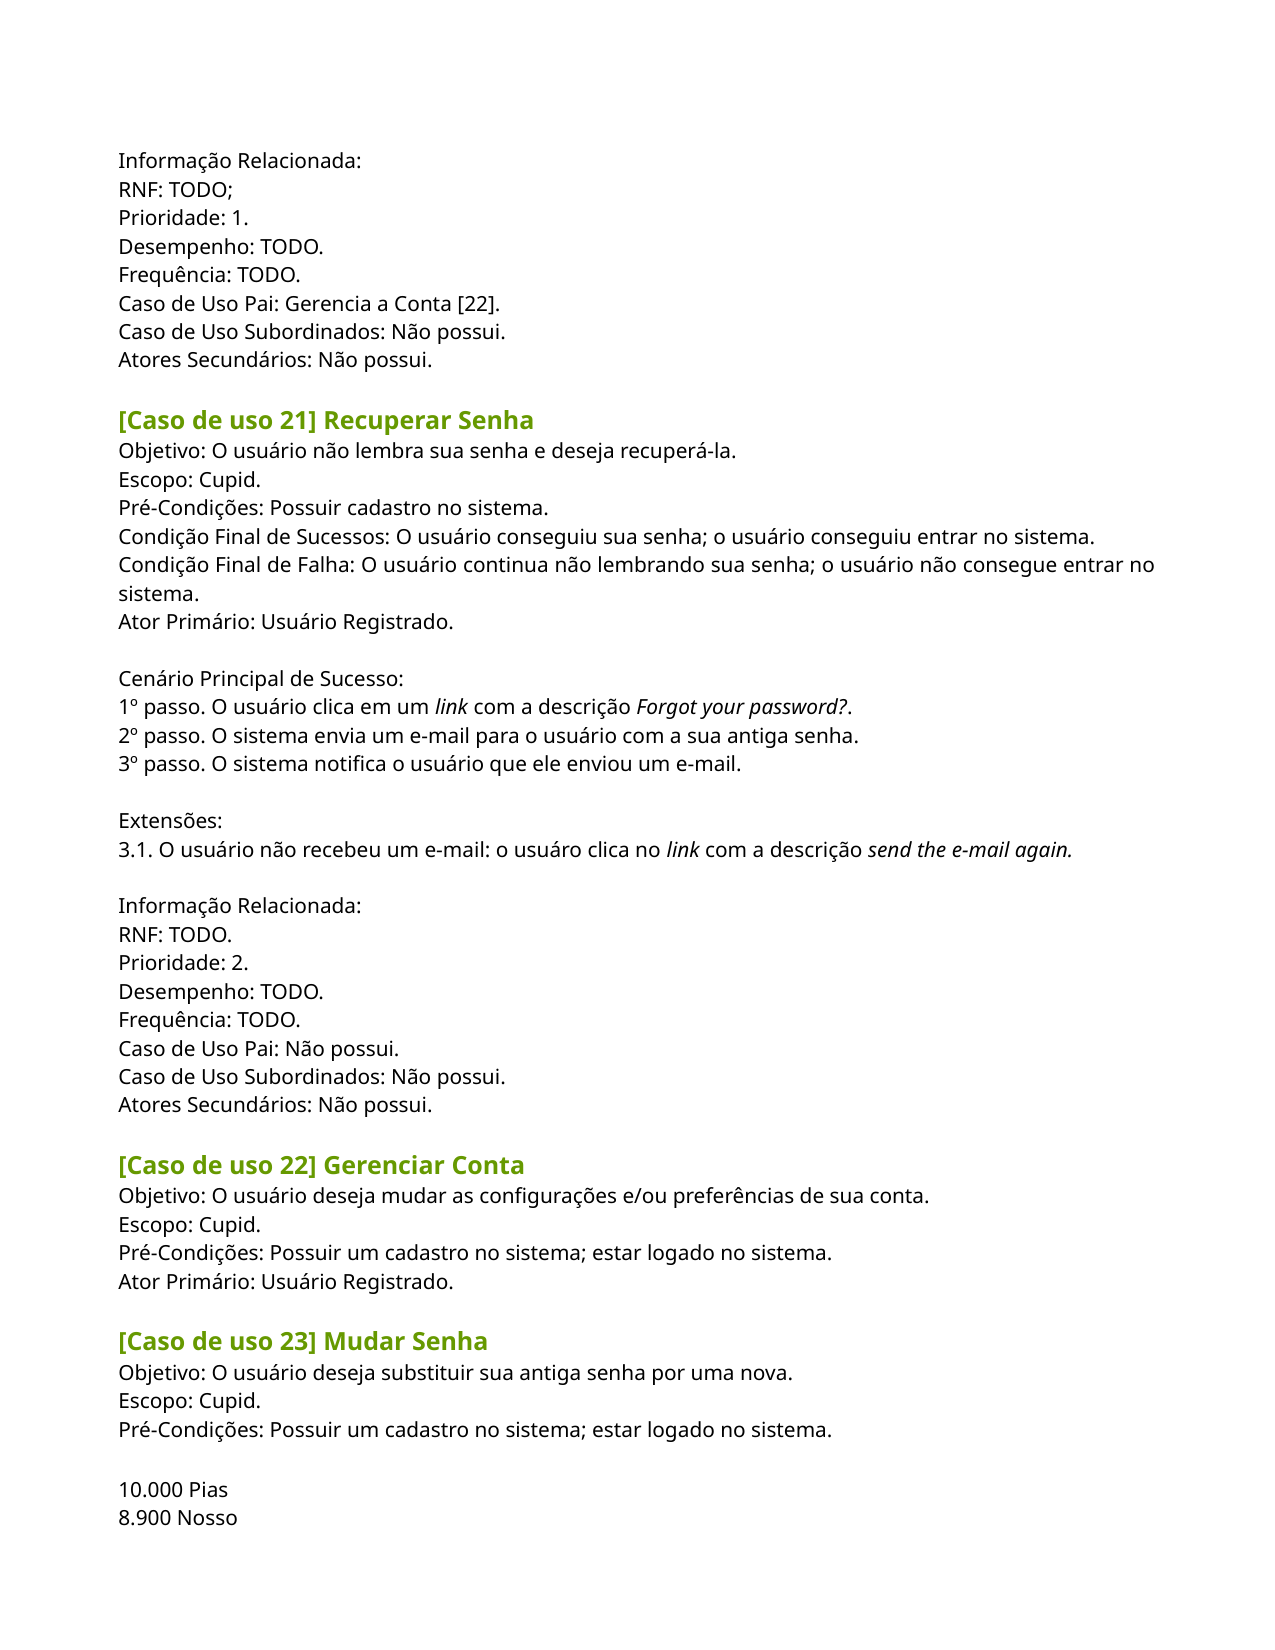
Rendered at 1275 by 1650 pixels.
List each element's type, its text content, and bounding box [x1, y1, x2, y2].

text Caso de Uso Pai: Não possui. [118, 1034, 1157, 1062]
text Escopo: Cupid. [118, 465, 1157, 493]
text [Caso de uso 23] Mudar Senha [118, 1324, 1157, 1358]
text Condição Final de Sucessos: O usuário conseguiu sua senha; o usuário conseguiu entrar no sistema. [118, 522, 1157, 550]
text Cenário Principal de Sucesso: [118, 664, 1157, 692]
text Objetivo: O usuário deseja substituir sua antiga senha por uma nova. [118, 1358, 1157, 1386]
text Frequência: TODO. [118, 260, 1157, 289]
text 1º passo. O usuário clica em um link com a descrição Forgot your password?. [118, 692, 1157, 721]
text RNF: TODO. [118, 920, 1157, 948]
text 3º passo. O sistema notifica o usuário que ele enviou um e-mail. [118, 749, 1157, 778]
text Escopo: Cupid. [118, 1210, 1157, 1238]
text Caso de Uso Pai: Gerencia a Conta [22]. [118, 289, 1157, 317]
text Caso de Uso Subordinados: Não possui. [118, 317, 1157, 346]
text Condição Final de Falha: O usuário continua não lembrando sua senha; o usuário não consegue entrar no sistema. [118, 550, 1157, 607]
text [Caso de uso 22] Gerenciar Conta [118, 1147, 1157, 1182]
text Informação Relacionada: [118, 892, 1157, 920]
text Objetivo: O usuário não lembra sua senha e deseja recuperá-la. [118, 437, 1157, 465]
text Frequência: TODO. [118, 1005, 1157, 1034]
text Ator Primário: Usuário Registrado. [118, 1267, 1157, 1295]
text RNF: TODO; [118, 175, 1157, 203]
text Extensões: [118, 806, 1157, 835]
text Atores Secundários: Não possui. [118, 346, 1157, 374]
text Objetivo: O usuário deseja mudar as configurações e/ou preferências de sua conta. [118, 1182, 1157, 1210]
text Caso de Uso Subordinados: Não possui. [118, 1062, 1157, 1091]
text 2º passo. O sistema envia um e-mail para o usuário com a sua antiga senha. [118, 721, 1157, 749]
text Ator Primário: Usuário Registrado. [118, 607, 1157, 636]
text Informação Relacionada: [118, 147, 1157, 175]
text Pré-Condições: Possuir um cadastro no sistema; estar logado no sistema. [118, 1238, 1157, 1267]
text Desempenho: TODO. [118, 232, 1157, 260]
text Escopo: Cupid. [118, 1386, 1157, 1415]
text Prioridade: 1. [118, 203, 1157, 232]
text [Caso de uso 21] Recuperar Senha [118, 402, 1157, 437]
text Pré-Condições: Possuir um cadastro no sistema; estar logado no sistema. [118, 1415, 1157, 1443]
text Prioridade: 2. [118, 948, 1157, 977]
text Pré-Condições: Possuir cadastro no sistema. [118, 493, 1157, 522]
text Desempenho: TODO. [118, 977, 1157, 1005]
text Atores Secundários: Não possui. [118, 1091, 1157, 1119]
text 3.1. O usuário não recebeu um e-mail: o usuáro clica no link com a descrição send the e-mail again. [118, 835, 1157, 863]
